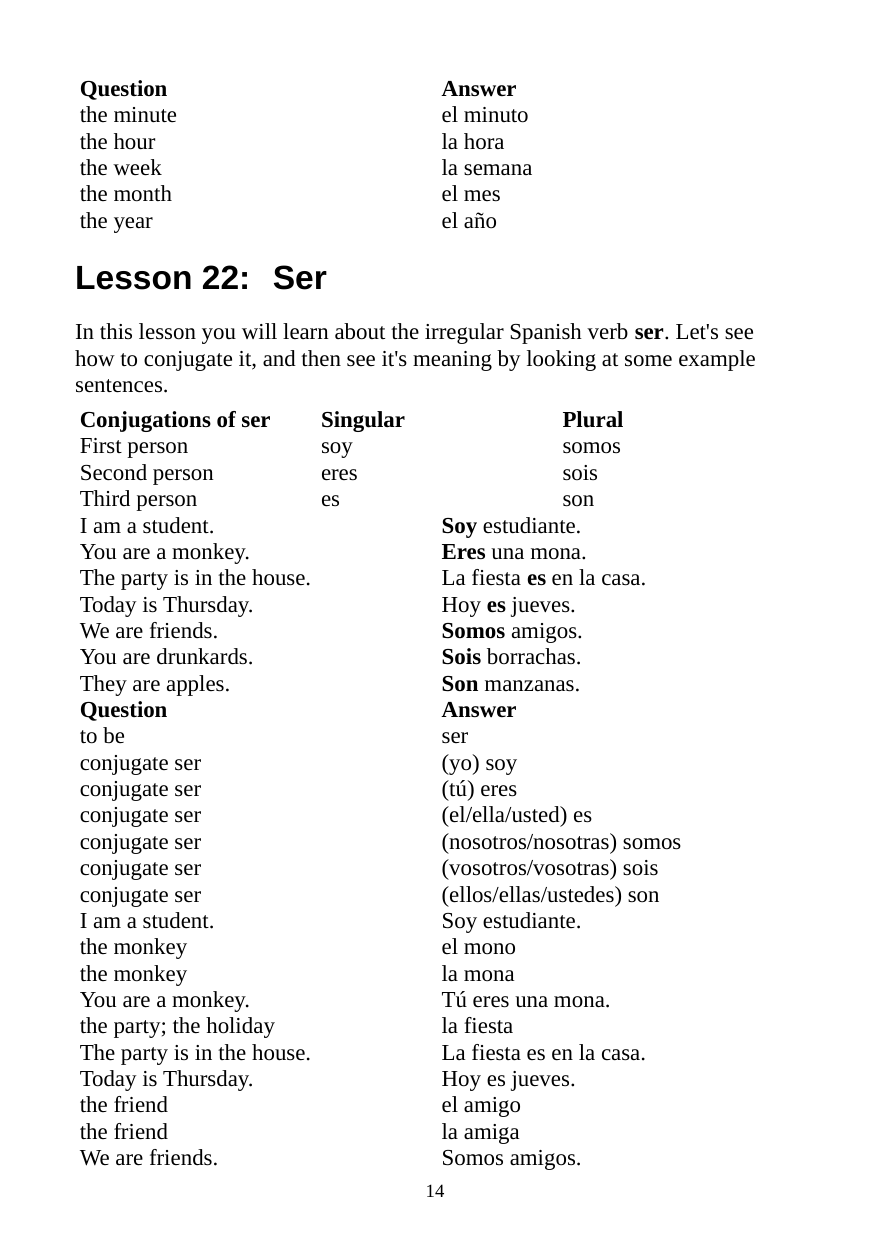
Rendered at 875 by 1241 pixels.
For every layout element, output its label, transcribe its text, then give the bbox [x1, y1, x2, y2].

table_header Answer [437, 696, 799, 722]
table_cell They are apples. [75, 670, 437, 696]
table_cell We are friends. [75, 1144, 437, 1171]
table_cell son [558, 485, 799, 512]
table_cell The party is in the house. [75, 1039, 437, 1065]
table_cell ser [437, 723, 799, 749]
table_cell (ellos/ellas/ustedes) son [437, 881, 799, 907]
table_cell You are drunkards. [75, 644, 437, 670]
table_cell Son manzanas. [437, 670, 799, 696]
table_cell conjugate ser [75, 802, 437, 828]
table_cell conjugate ser [75, 749, 437, 775]
table_header Answer [437, 75, 799, 101]
table_cell the hour [75, 128, 437, 154]
table_cell Hoy es jueves. [437, 1065, 799, 1091]
table_cell (nosotros/nosotras) somos [437, 828, 799, 854]
table_header I am a student. [75, 512, 437, 538]
table_cell (yo) soy [437, 749, 799, 775]
table_cell to be [75, 723, 437, 749]
table_cell the week [75, 154, 437, 180]
table_cell la mona [437, 960, 799, 986]
table_cell You are a monkey. [75, 538, 437, 564]
table_cell el mes [437, 180, 799, 207]
table_cell the month [75, 180, 437, 207]
table_cell Third person [75, 485, 316, 512]
table_cell You are a monkey. [75, 986, 437, 1012]
table_header Plural [558, 406, 799, 433]
table_cell Today is Thursday. [75, 591, 437, 617]
table_cell conjugate ser [75, 854, 437, 881]
table_cell The party is in the house. [75, 564, 437, 591]
table_cell La fiesta es en la casa. [437, 1039, 799, 1065]
table_cell (vosotros/vosotras) sois [437, 854, 799, 881]
table_cell the monkey [75, 960, 437, 986]
table_cell la amiga [437, 1118, 799, 1144]
table_cell el minuto [437, 101, 799, 128]
table_header Singular [316, 406, 558, 433]
table_cell the monkey [75, 933, 437, 960]
table_cell Somos amigos. [437, 1144, 799, 1171]
text In this lesson you will learn about the irregular Spanish verb ser. Let's see how to conjugate it, and then see it's meaning by looking at some example sentences. [75, 318, 799, 397]
table_cell el año [437, 207, 799, 233]
table_header Conjugations of ser [75, 406, 316, 433]
table_cell the minute [75, 101, 437, 128]
table_cell the party; the holiday [75, 1013, 437, 1039]
table_cell la semana [437, 154, 799, 180]
table_header Question [75, 696, 437, 722]
table_cell First person [75, 433, 316, 459]
table_cell conjugate ser [75, 828, 437, 854]
table_cell La fiesta es en la casa. [437, 564, 799, 591]
subtitle Ser [75, 258, 799, 297]
table_header Soy estudiante. [437, 512, 799, 538]
table_cell conjugate ser [75, 881, 437, 907]
table_cell la hora [437, 128, 799, 154]
table_cell the friend [75, 1091, 437, 1118]
table_cell eres [316, 459, 558, 485]
table_header Question [75, 75, 437, 101]
table_cell el amigo [437, 1091, 799, 1118]
table_cell Tú eres una mona. [437, 986, 799, 1012]
table_cell Hoy es jueves. [437, 591, 799, 617]
table_cell (tú) eres [437, 775, 799, 802]
table_cell conjugate ser [75, 775, 437, 802]
table_cell Sois borrachas. [437, 644, 799, 670]
table_cell Eres una mona. [437, 538, 799, 564]
table_cell We are friends. [75, 617, 437, 643]
table_cell es [316, 485, 558, 512]
table_cell the year [75, 207, 437, 233]
table_cell la fiesta [437, 1013, 799, 1039]
table_cell (el/ella/usted) es [437, 802, 799, 828]
table_cell Soy estudiante. [437, 907, 799, 933]
table_cell el mono [437, 933, 799, 960]
table_cell I am a student. [75, 907, 437, 933]
table_cell the friend [75, 1118, 437, 1144]
table_cell soy [316, 433, 558, 459]
table_cell Somos amigos. [437, 617, 799, 643]
table_cell Today is Thursday. [75, 1065, 437, 1091]
table_cell somos [558, 433, 799, 459]
table_cell sois [558, 459, 799, 485]
table_cell Second person [75, 459, 316, 485]
